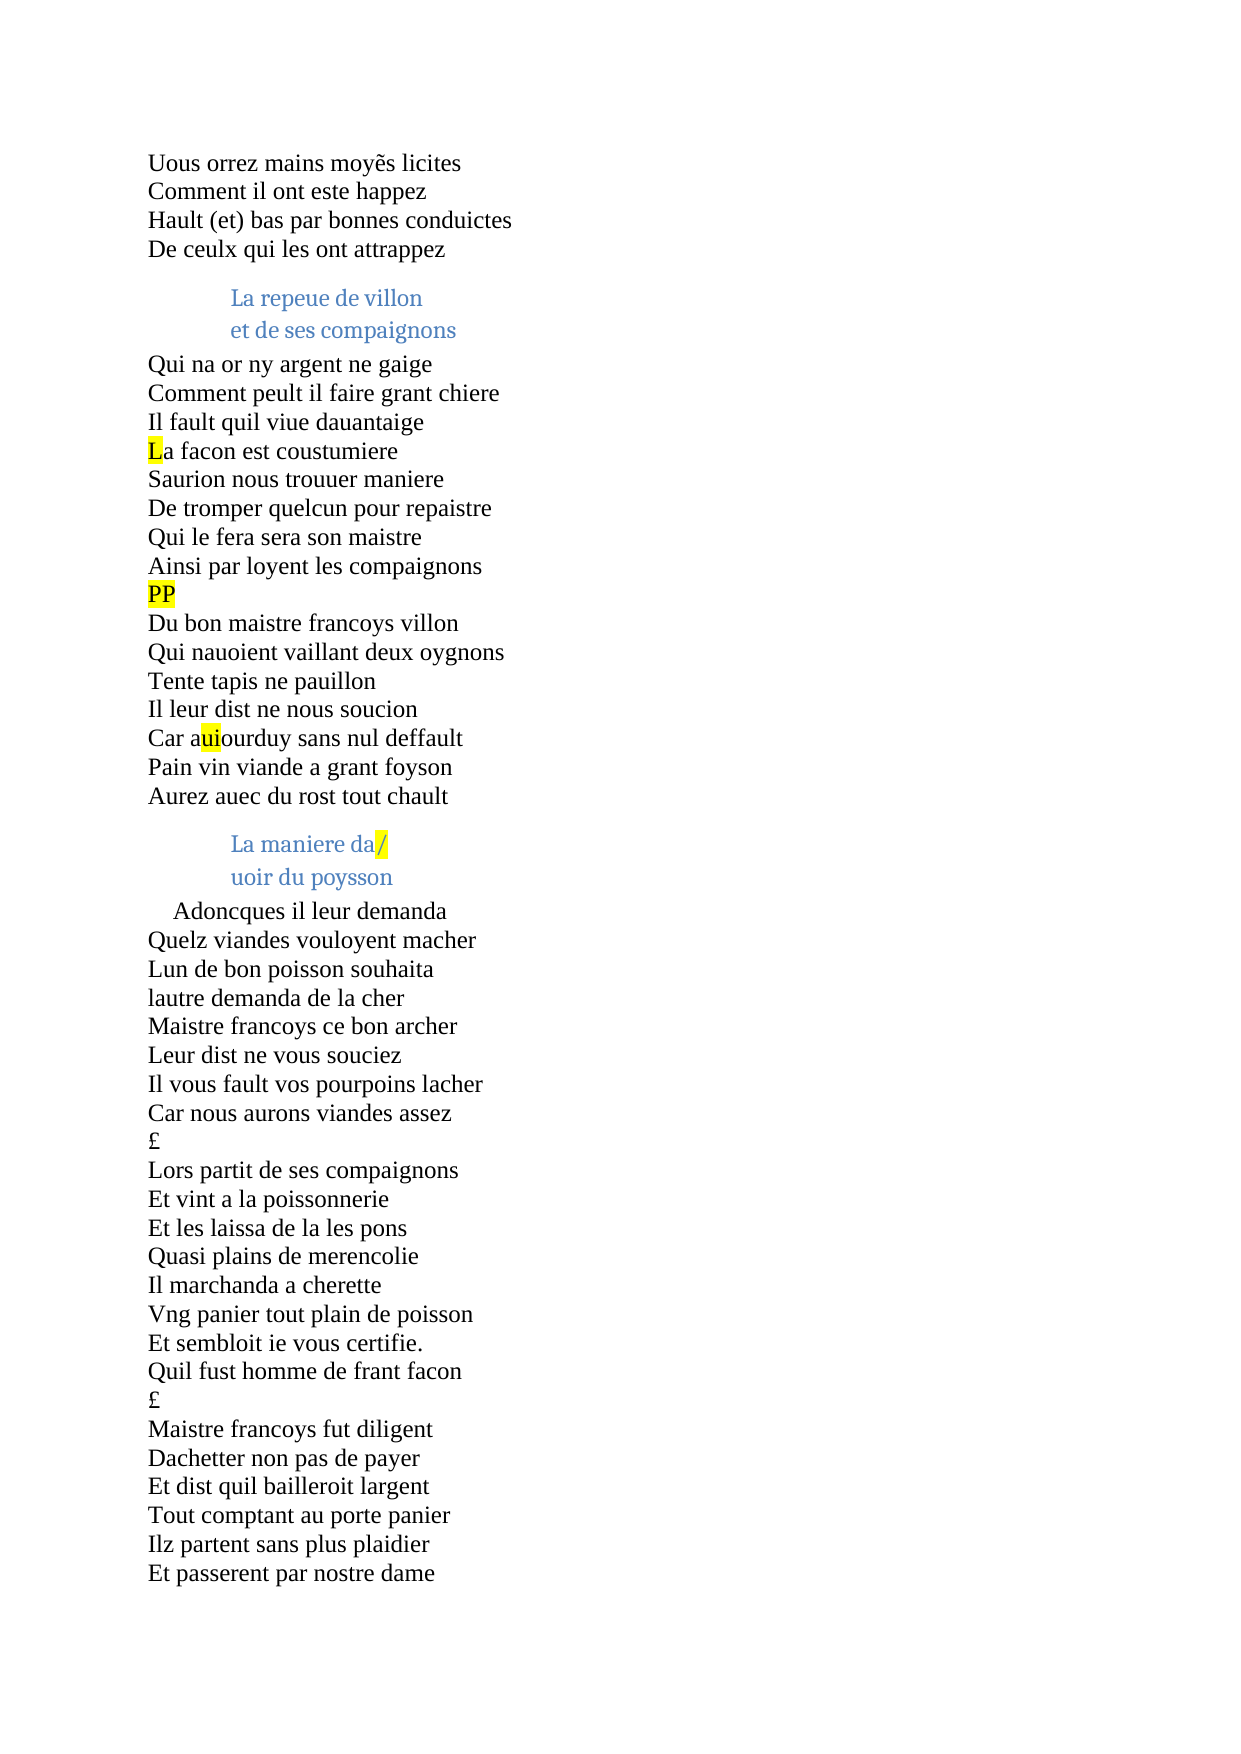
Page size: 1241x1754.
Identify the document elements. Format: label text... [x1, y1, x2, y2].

text Vng panier tout plain de poisson [148, 1299, 1093, 1328]
text Ainsi par loyent les compaignons [148, 551, 1093, 579]
text Comment peult il faire grant chiere [148, 378, 1093, 407]
text Lun de bon poisson souhaita [148, 954, 1093, 983]
text Maistre francoys ce bon archer [148, 1011, 1093, 1040]
text De ceulx qui les ont attrappez [148, 234, 1093, 263]
text Hault (et) bas par bonnes conduictes [148, 205, 1093, 234]
text Lors partit de ses compaignons [148, 1155, 1093, 1184]
text Qui na or ny argent ne gaige [148, 349, 1093, 378]
text Quil fust homme de frant facon [148, 1356, 1093, 1385]
text Et les laissa de la les pons [148, 1213, 1093, 1241]
text Tout comptant au porte panier [148, 1500, 1093, 1529]
text Il vous fault vos pourpoins lacher [148, 1069, 1093, 1098]
text Quasi plains de merencolie [148, 1241, 1093, 1270]
text Ilz partent sans plus plaidier [148, 1529, 1093, 1558]
text Adoncques il leur demanda [148, 896, 1093, 925]
text Qui le fera sera son maistre [148, 522, 1093, 551]
text Saurion nous trouuer maniere [148, 464, 1093, 493]
text Qui nauoient vaillant deux oygnons [148, 637, 1093, 666]
text Car auiourduy sans nul deffault [148, 723, 1093, 752]
text La facon est coustumiere [148, 436, 1093, 464]
text Il fault quil viue dauantaige [148, 407, 1093, 436]
text Aurez auec du rost tout chault [148, 781, 1093, 809]
text Et passerent par nostre dame [148, 1558, 1093, 1586]
text Tente tapis ne pauillon [148, 666, 1093, 694]
text £ [148, 1126, 1093, 1155]
text PP [148, 579, 1093, 608]
text Car nous aurons viandes assez [148, 1098, 1093, 1126]
text Et dist quil bailleroit largent [148, 1471, 1093, 1500]
text Il marchanda a cherette [148, 1270, 1093, 1299]
text Comment il ont este happez [148, 176, 1093, 205]
text Maistre francoys fut diligent [148, 1414, 1093, 1443]
text Dachetter non pas de payer [148, 1443, 1093, 1471]
text Et sembloit ie vous certifie. [148, 1328, 1093, 1356]
text Pain vin viande a grant foyson [148, 752, 1093, 781]
text De tromper quelcun pour repaistre [148, 493, 1093, 522]
text Quelz viandes vouloyent macher [148, 925, 1093, 954]
text Leur dist ne vous souciez [148, 1040, 1093, 1069]
text £ [148, 1385, 1093, 1414]
subtitle La repeue de villon et de ses compaignons [148, 283, 1093, 345]
text lautre demanda de la cher [148, 983, 1093, 1011]
text Il leur dist ne nous soucion [148, 694, 1093, 723]
text Uous orrez mains moyẽs licites [148, 148, 1093, 176]
subtitle La maniere da/ uoir du poysson [148, 830, 1093, 892]
text Du bon maistre francoys villon [148, 608, 1093, 637]
text Et vint a la poissonnerie [148, 1184, 1093, 1213]
